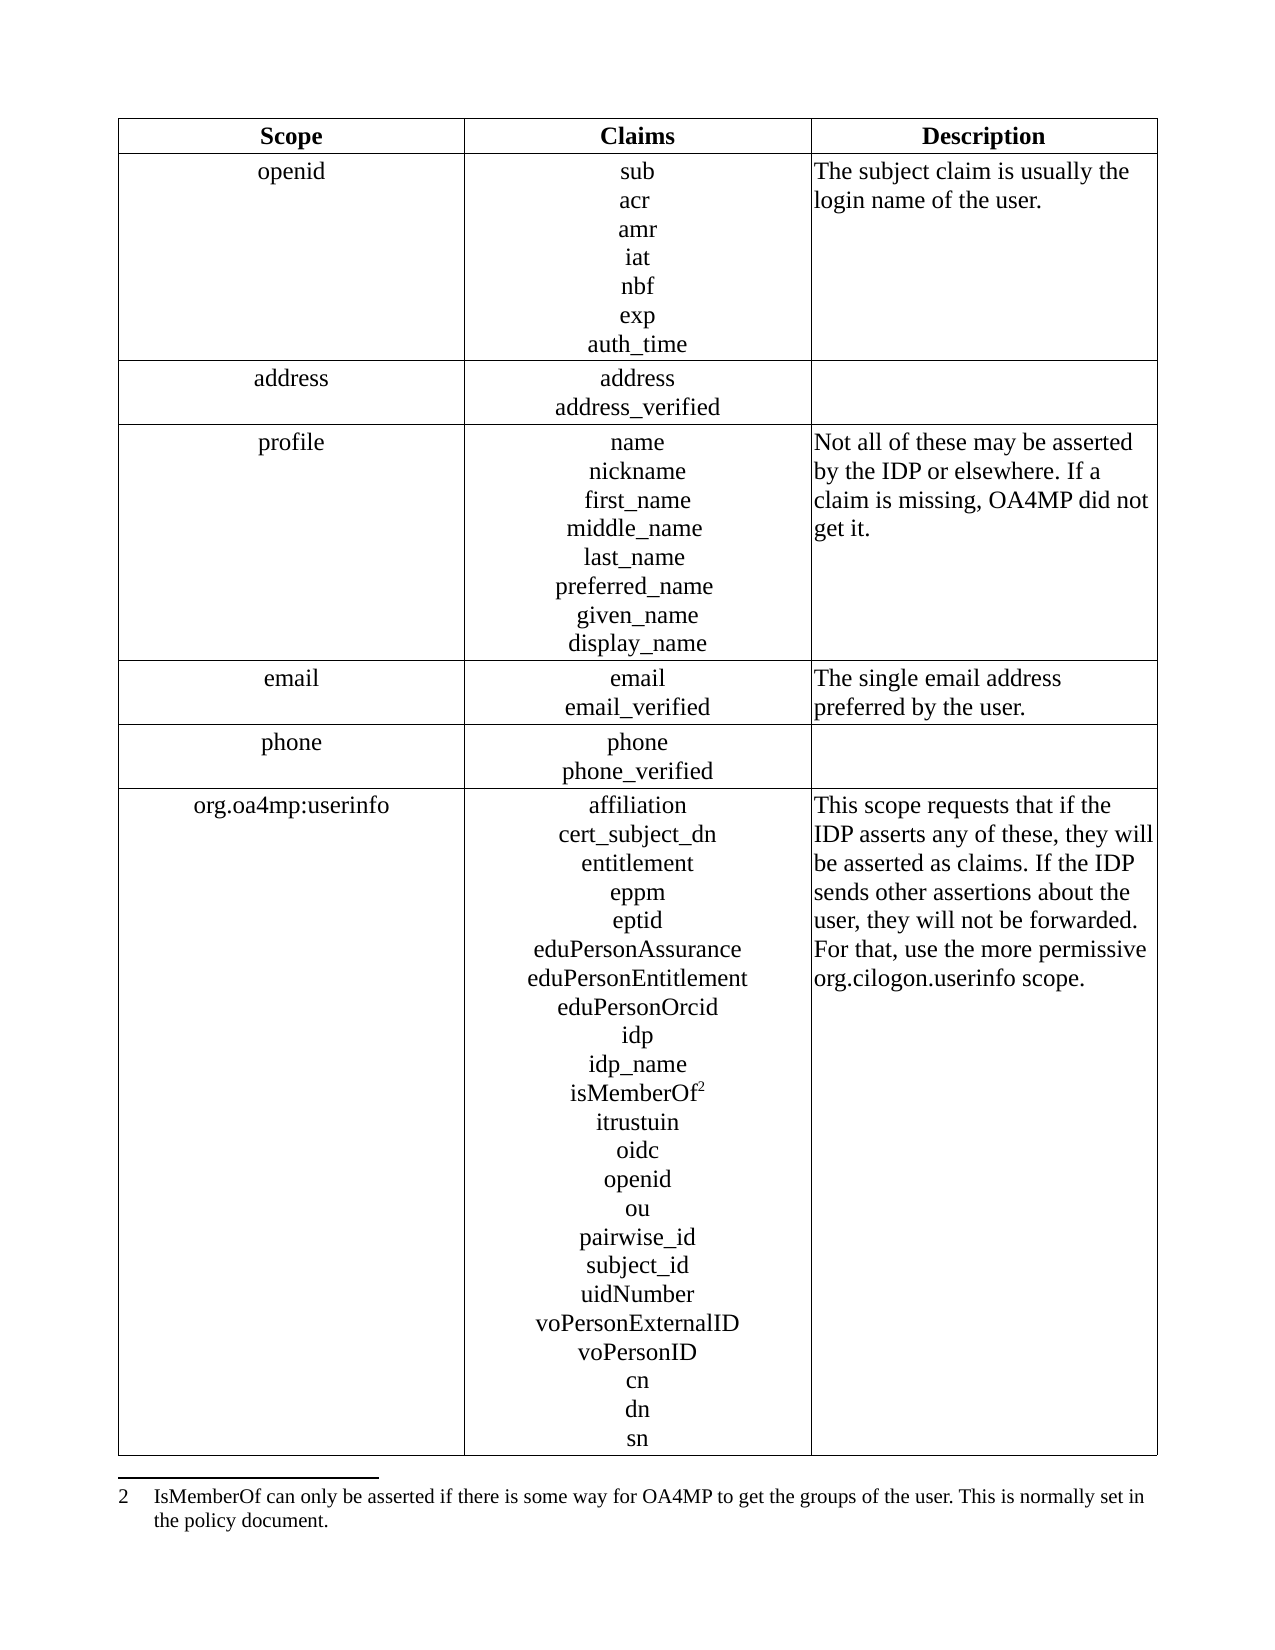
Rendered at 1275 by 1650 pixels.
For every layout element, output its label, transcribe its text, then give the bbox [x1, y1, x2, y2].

table_header Scope [119, 119, 464, 153]
table_cell [812, 725, 1157, 787]
table_cell email [119, 661, 464, 724]
table_cell org.oa4mp:userinfo [119, 789, 464, 1455]
table_header Claims [465, 119, 811, 153]
table_cell phone [119, 725, 464, 787]
table_cell This scope requests that if the IDP asserts any of these, they will be asserted as claims. If the IDP sends other assertions about the user, they will not be forwarded. For that, use the more permissive org.cilogon.userinfo scope. [812, 789, 1157, 1455]
table_cell email email_verified [465, 661, 811, 724]
table_cell phone phone_verified [465, 725, 811, 787]
table_cell name nickname first_name middle_name last_name preferred_name given_name display_name [465, 425, 811, 660]
table_header Description [812, 119, 1157, 153]
table_cell affiliation cert_subject_dn entitlement eppm eptid eduPersonAssurance eduPersonEntitlement eduPersonOrcid idp idp_name isMemberOf itrustuin oidc openid ou pairwise_id subject_id uidNumber voPersonExternalID voPersonID cn dn sn [465, 789, 811, 1455]
table_cell Not all of these may be asserted by the IDP or elsewhere. If a claim is missing, OA4MP did not get it. [812, 425, 1157, 660]
table_cell The subject claim is usually the login name of the user. [812, 154, 1157, 360]
table_cell openid [119, 154, 464, 360]
table_cell sub acr amr iat nbf exp auth_time [465, 154, 811, 360]
table_cell address address_verified [465, 361, 811, 424]
table_cell [812, 361, 1157, 424]
table_cell The single email address preferred by the user. [812, 661, 1157, 724]
table_cell profile [119, 425, 464, 660]
table_cell address [119, 361, 464, 424]
